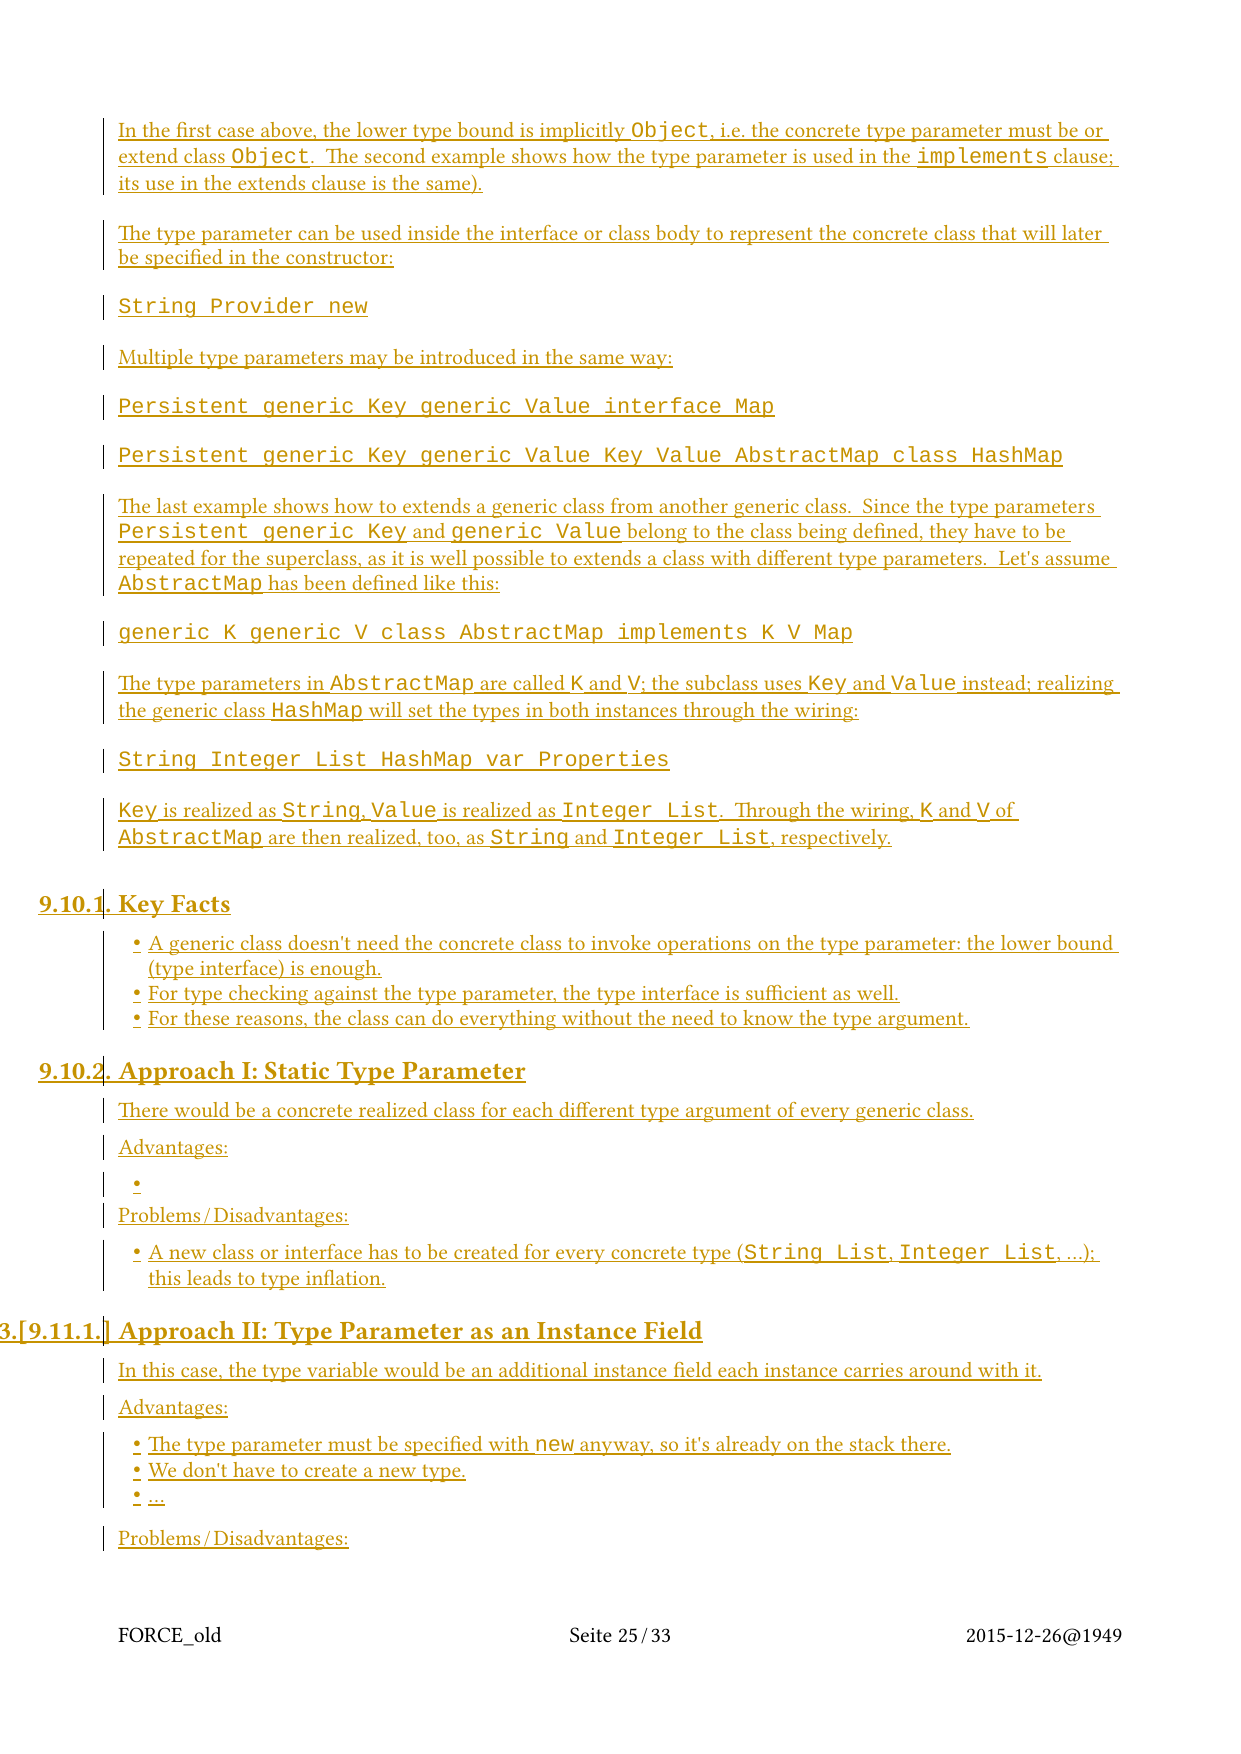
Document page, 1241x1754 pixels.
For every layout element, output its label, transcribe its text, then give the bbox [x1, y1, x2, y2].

text Multiple type parameters may be introduced in the same way: [118, 345, 1122, 370]
text Advantages: [118, 1395, 1122, 1420]
text Persistent generic Key generic Value Key Value AbstractMap class HashMap [118, 444, 1122, 469]
list A generic class doesn't need the concrete class to invoke operations on the type parameter: the lower bound (type interface) is enough. [133, 931, 1122, 980]
subtitle Approach II: Type Parameter as an Instance Field [118, 1316, 1122, 1346]
text The type parameter can be used inside the interface or class body to represent the concrete class that will later be specified in the constructor: [118, 220, 1122, 270]
text Problems / Disadvantages: [118, 1526, 1122, 1551]
list … [133, 1483, 1122, 1508]
text String Integer List HashMap var Properties [118, 748, 1122, 773]
text Persistent generic Key generic Value interface Map [118, 395, 1122, 419]
list A new class or interface has to be created for every concrete type (String List, Integer List, …); this leads to type inflation. [133, 1239, 1122, 1291]
text There would be a concrete realized class for each different type argument of every generic class. [118, 1098, 1122, 1123]
text Advantages: [118, 1135, 1122, 1159]
text In the first case above, the lower type bound is implicitly Object, i. e. the concrete type parameter must be or extend class Object. The second example shows how the type parameter is used in the implements clause; its use in the extends clause is the same). [118, 118, 1122, 195]
list For type checking against the type parameter, the type interface is sufficient as well. [133, 980, 1122, 1005]
list We don't have to create a new type. [133, 1458, 1122, 1483]
list The type parameter must be specified with new anyway, so it's already on the stack there. [133, 1432, 1122, 1458]
list For these reasons, the class can do everything without the need to know the type argument. [133, 1005, 1122, 1030]
text generic K generic V class AbstractMap implements K V Map [118, 621, 1122, 646]
text Problems / Disadvantages: [118, 1203, 1122, 1227]
text The last example shows how to extends a generic class from another generic class. Since the type parameters Persistent generic Key and generic Value belong to the class being defined, they have to be repeated for the superclass, as it is well possible to extends a class with different type parameters. Let's assume AbstractMap has been defined like this: [118, 494, 1122, 596]
text Key is realized as String, Value is realized as Integer List. Through the wiring, K and V of AbstractMap are then realized, too, as String and Integer List, respectively. [118, 798, 1122, 851]
subtitle Key Facts [118, 889, 1122, 918]
text String Provider new [118, 295, 1122, 320]
subtitle Approach I: Static Type Parameter [118, 1056, 1122, 1086]
text The type parameters in AbstractMap are called K and V; the subclass uses Key and Value instead; realizing the generic class HashMap will set the types in both instances through the wiring: [118, 671, 1122, 723]
text In this case, the type variable would be an additional instance field each instance carries around with it. [118, 1358, 1122, 1383]
